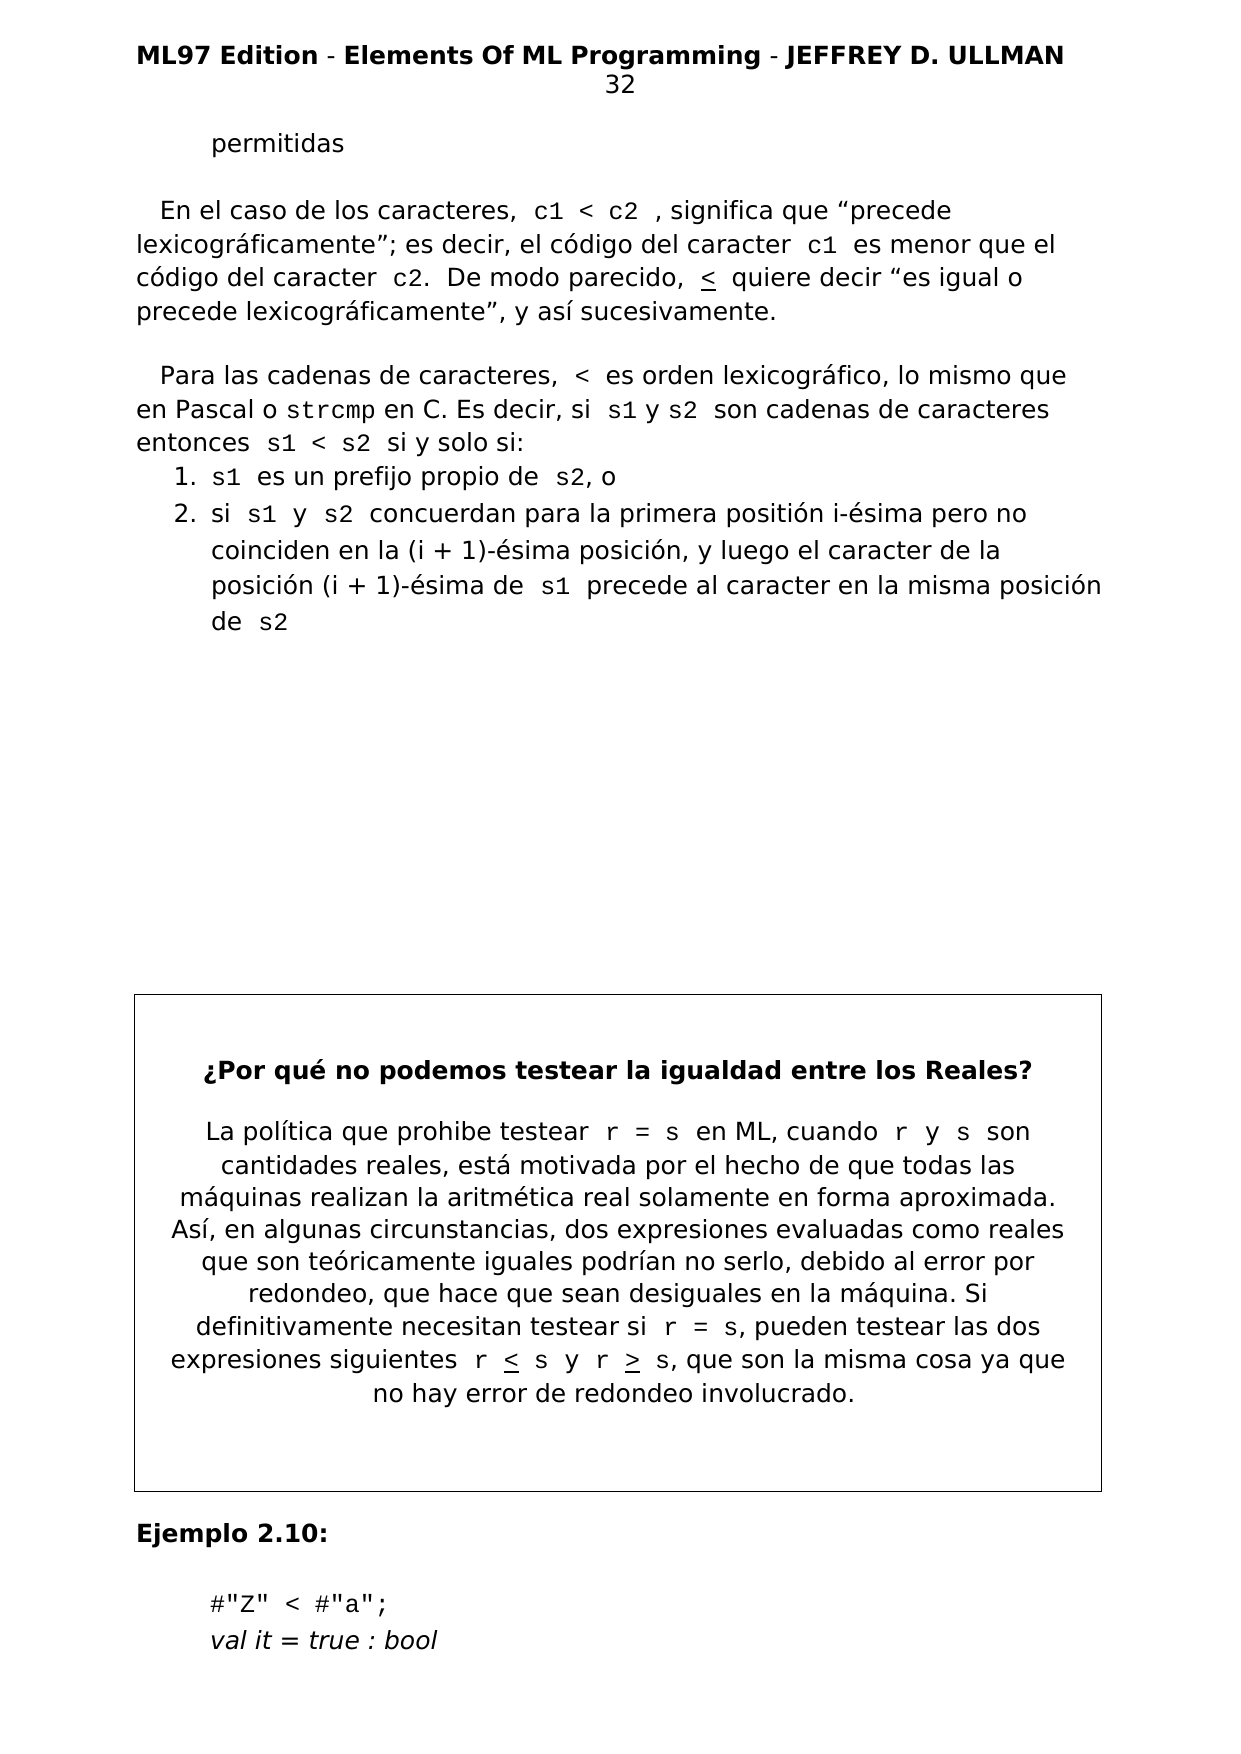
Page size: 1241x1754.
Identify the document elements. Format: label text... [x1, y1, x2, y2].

text Ejemplo 2.10: [136, 1519, 1104, 1548]
list si s1 y s2 concuerdan para la primera positión i-ésima pero no coinciden en la (i + 1)-ésima posición, y luego el caracter de la posición (i + 1)-ésima de s1 precede al caracter en la misma posición de s2 [173, 499, 1104, 638]
text En el caso de los caracteres, c1 < c2 , significa que “precede lexicográficamente”; es decir, el código del caracter c1 es menor que el código del caracter c2. De modo parecido, < quiere decir “es igual o precede lexicográficamente”, y así sucesivamente. [136, 196, 1104, 326]
text Para las cadenas de caracteres, < es orden lexicográfico, lo mismo que en Pascal o strcmp en C. Es decir, si s1 y s2 son cadenas de caracteres entonces s1 < s2 si y solo si: [136, 361, 1104, 459]
list s1 es un prefijo propio de s2, o [173, 462, 1104, 493]
list permitidas [173, 129, 1104, 158]
text #"Z" < #"a"; [136, 1589, 1104, 1620]
text val it = true : bool [136, 1626, 1104, 1655]
